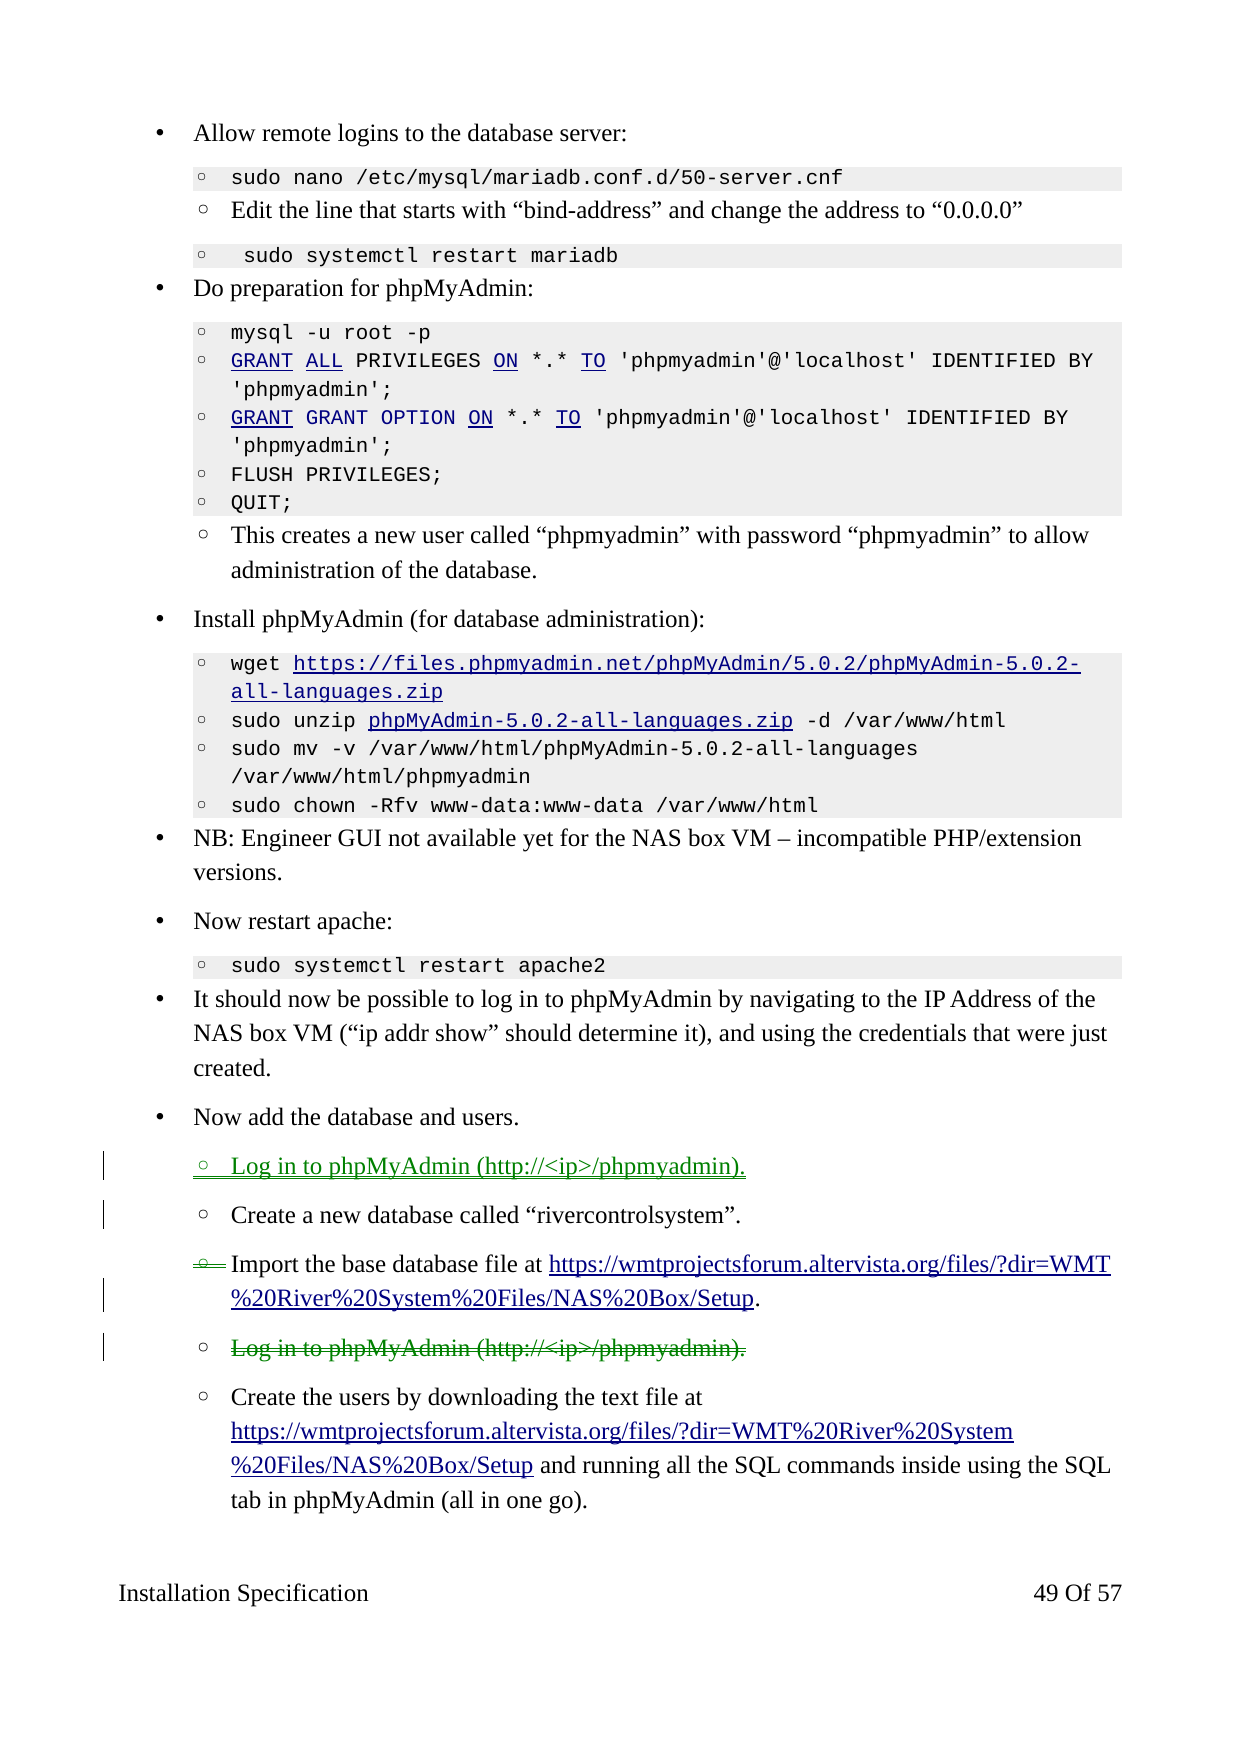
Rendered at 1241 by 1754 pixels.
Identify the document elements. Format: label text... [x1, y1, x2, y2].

list Do preparation for phpMyAdmin: [156, 273, 1122, 302]
list Edit the line that starts with “bind-address” and change the address to “0.0.0.0” [193, 196, 1122, 224]
list NB: Engineer GUI not available yet for the NAS box VM – incompatible PHP/extension versions. [156, 823, 1122, 886]
list Allow remote logins to the database server: [156, 118, 1122, 147]
list Import the base database file at https://wmtprojectsforum.altervista.org/files/?dir=WMT%20River%20System%20Files/NAS%20Box/Setup. [193, 1249, 1122, 1312]
list Create a new database called “rivercontrolsystem”. [193, 1200, 1122, 1229]
list sudo systemctl restart apache2 [193, 956, 1122, 979]
list wget https://files.phpmyadmin.net/phpMyAdmin/5.0.2/phpMyAdmin-5.0.2-all-languages.zip [193, 653, 1122, 705]
list sudo unzip phpMyAdmin-5.0.2-all-languages.zip -d /var/www/html [193, 709, 1122, 733]
list sudo mv -v /var/www/html/phpMyAdmin-5.0.2-all-languages /var/www/html/phpmyadmin [193, 738, 1122, 790]
list sudo systemctl restart mariadb [193, 244, 1122, 268]
list sudo chown -Rfv www-data:www-data /var/www/html [193, 794, 1122, 818]
list Now restart apache: [156, 906, 1122, 935]
list Now add the database and users. [156, 1102, 1122, 1131]
list FLUSH PRIVILEGES; [193, 464, 1122, 487]
list mysql -u root -p [193, 322, 1122, 346]
list Create the users by downloading the text file at https://wmtprojectsforum.altervista.org/files/?dir=WMT%20River%20System%20Files/NAS%20Box/Setup and running all the SQL commands inside using the SQL tab in phpMyAdmin (all in one go). [193, 1382, 1122, 1514]
list This creates a new user called “phpmyadmin” with password “phpmyadmin” to allow administration of the database. [193, 520, 1122, 583]
list sudo nano /etc/mysql/mariadb.conf.d/50-server.cnf [193, 167, 1122, 191]
list QUIT; [193, 492, 1122, 516]
list GRANT ALL PRIVILEGES ON *.* TO 'phpmyadmin'@'localhost' IDENTIFIED BY 'phpmyadmin'; [193, 350, 1122, 402]
list Install phpMyAdmin (for database administration): [156, 604, 1122, 633]
list It should now be possible to log in to phpMyAdmin by navigating to the IP Address of the NAS box VM (“ip addr show” should determine it), and using the credentials that were just created. [156, 984, 1122, 1082]
list Log in to phpMyAdmin (http://<ip>/phpmyadmin). [193, 1151, 1122, 1180]
list GRANT GRANT OPTION ON *.* TO 'phpmyadmin'@'localhost' IDENTIFIED BY 'phpmyadmin'; [193, 407, 1122, 459]
